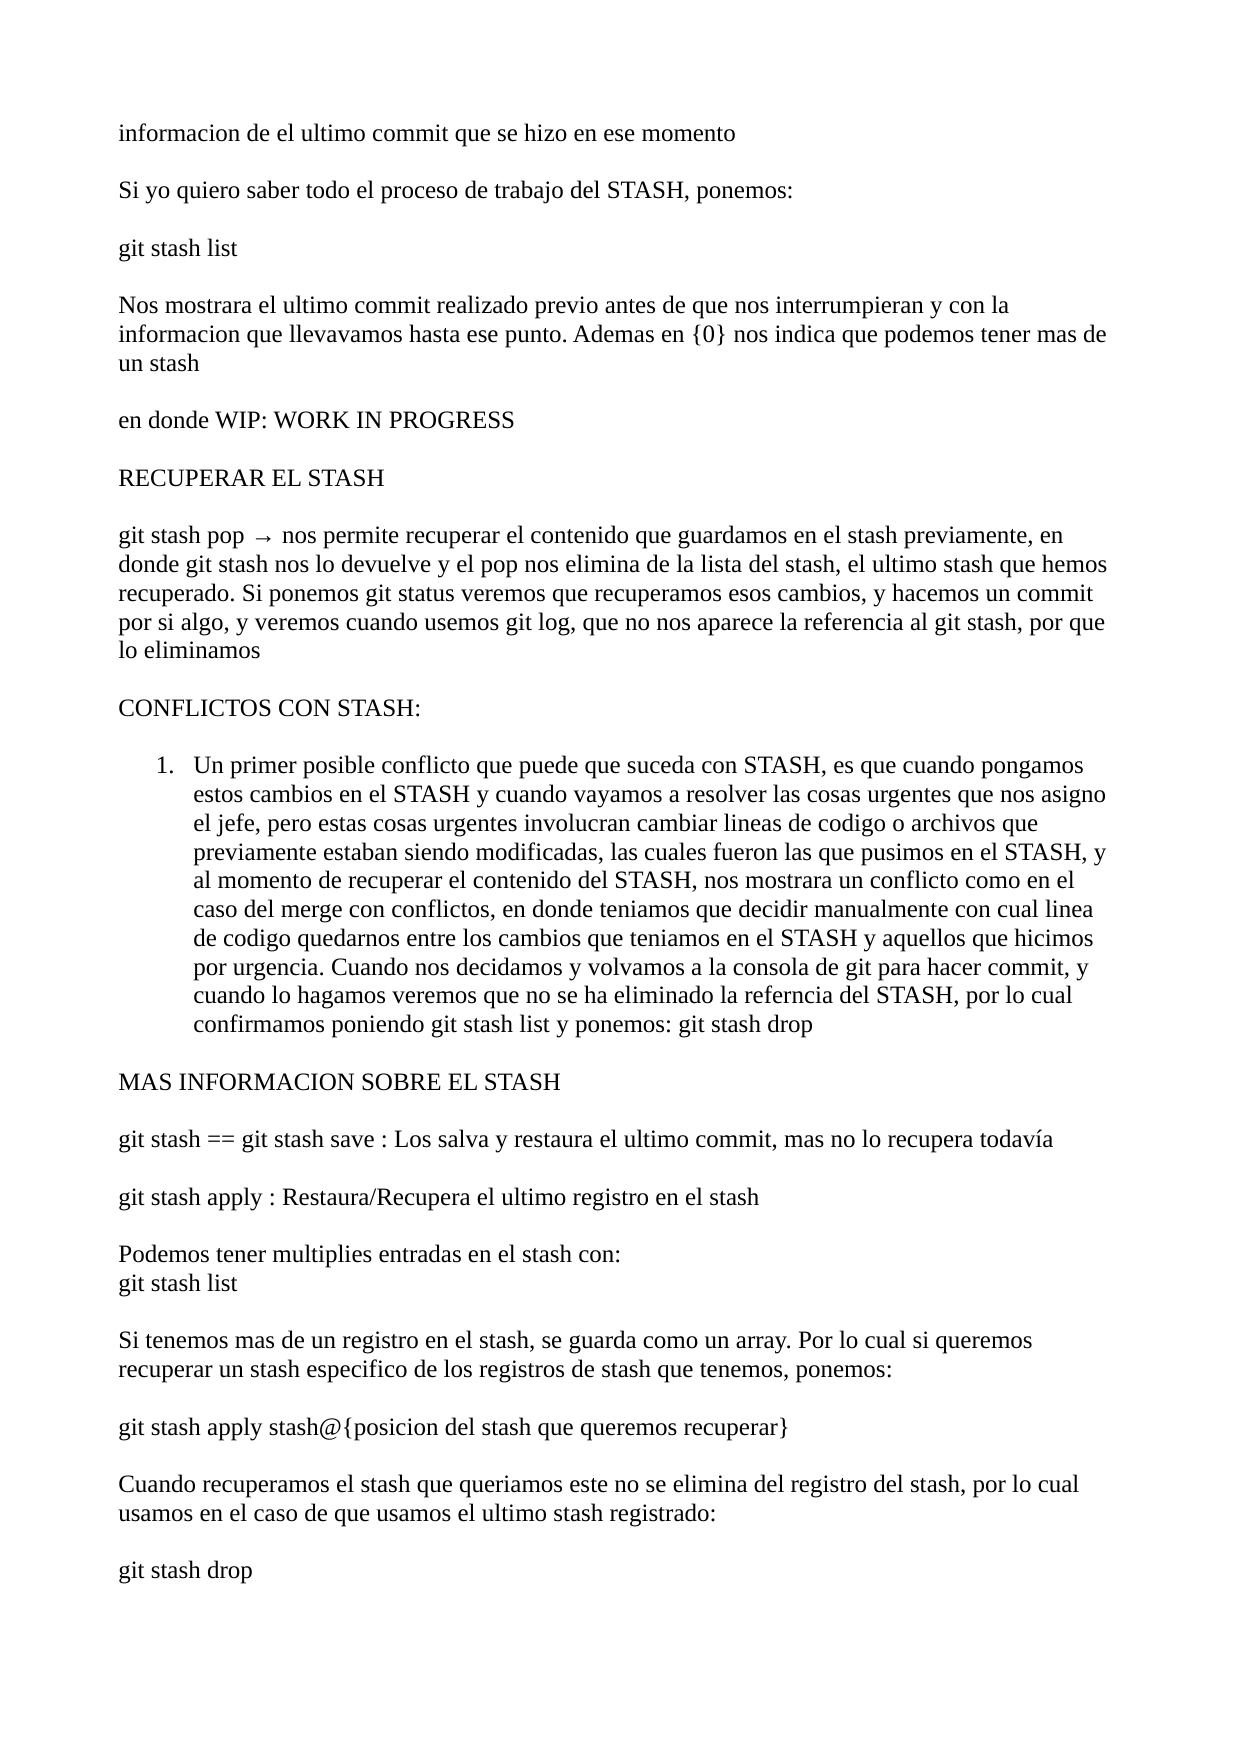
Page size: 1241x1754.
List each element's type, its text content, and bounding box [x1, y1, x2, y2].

text git stash == git stash save : Los salva y restaura el ultimo commit, mas no lo recupera todavía [118, 1124, 1122, 1153]
text Si yo quiero saber todo el proceso de trabajo del STASH, ponemos: [118, 176, 1122, 204]
list Un primer posible conflicto que puede que suceda con STASH, es que cuando pongamos estos cambios en el STASH y cuando vayamos a resolver las cosas urgentes que nos asigno el jefe, pero estas cosas urgentes involucran cambiar lineas de codigo o archivos que previamente estaban siendo modificadas, las cuales fueron las que pusimos en el STASH, y al momento de recuperar el contenido del STASH, nos mostrara un conflicto como en el caso del merge con conflictos, en donde teniamos que decidir manualmente con cual linea de codigo quedarnos entre los cambios que teniamos en el STASH y aquellos que hicimos por urgencia. Cuando nos decidamos y volvamos a la consola de git para hacer commit, y cuando lo hagamos veremos que no se ha eliminado la referncia del STASH, por lo cual confirmamos poniendo git stash list y ponemos: git stash drop [156, 751, 1122, 1038]
text git stash list [118, 1268, 1122, 1297]
text Nos mostrara el ultimo commit realizado previo antes de que nos interrumpieran y con la informacion que llevavamos hasta ese punto. Ademas en {0} nos indica que podemos tener mas de un stash [118, 291, 1122, 377]
text git stash drop [118, 1556, 1122, 1584]
text informacion de el ultimo commit que se hizo en ese momento [118, 118, 1122, 147]
text git stash pop → nos permite recuperar el contenido que guardamos en el stash previamente, en donde git stash nos lo devuelve y el pop nos elimina de la lista del stash, el ultimo stash que hemos recuperado. Si ponemos git status veremos que recuperamos esos cambios, y hacemos un commit por si algo, y veremos cuando usemos git log, que no nos aparece la referencia al git stash, por que lo eliminamos [118, 521, 1122, 664]
text git stash apply stash@{posicion del stash que queremos recuperar} [118, 1412, 1122, 1441]
text Podemos tener multiplies entradas en el stash con: [118, 1239, 1122, 1268]
text CONFLICTOS CON STASH: [118, 693, 1122, 722]
text Si tenemos mas de un registro en el stash, se guarda como un array. Por lo cual si queremos recuperar un stash especifico de los registros de stash que tenemos, ponemos: [118, 1326, 1122, 1383]
text MAS INFORMACION SOBRE EL STASH [118, 1067, 1122, 1096]
text RECUPERAR EL STASH [118, 463, 1122, 492]
text git stash apply : Restaura/Recupera el ultimo registro en el stash [118, 1182, 1122, 1211]
text Cuando recuperamos el stash que queriamos este no se elimina del registro del stash, por lo cual usamos en el caso de que usamos el ultimo stash registrado: [118, 1469, 1122, 1527]
text git stash list [118, 233, 1122, 262]
text en donde WIP: WORK IN PROGRESS [118, 406, 1122, 434]
